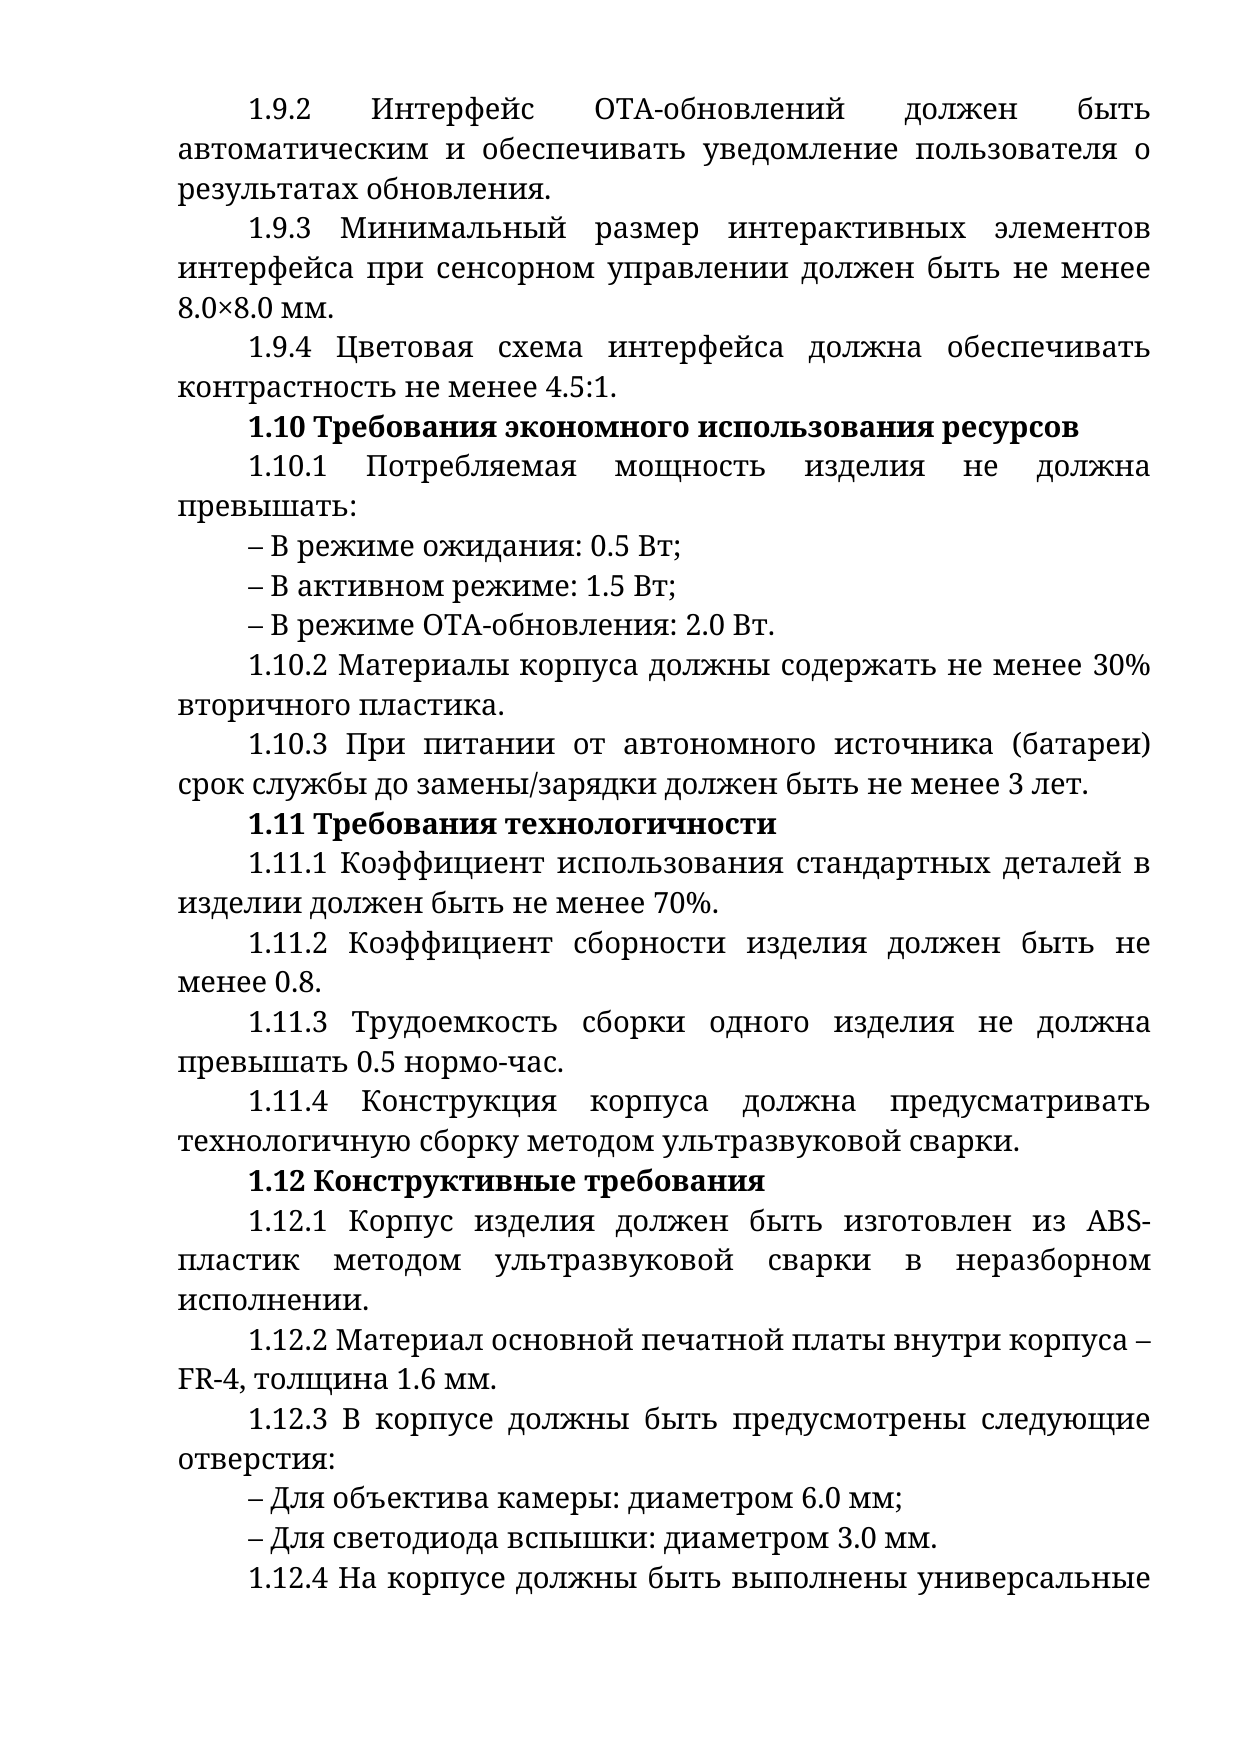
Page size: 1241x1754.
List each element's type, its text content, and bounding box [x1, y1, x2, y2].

text 1.9.2 Интерфейс OTA-обновлений должен быть автоматическим и обеспечивать уведомление пользователя о результатах обновления. [177, 88, 1152, 208]
text 1.11.2 Коэффициент сборности изделия должен быть не менее 0.8. [177, 922, 1152, 1001]
text 1.10.2 Материалы корпуса должны содержать не менее 30% вторичного пластика. [177, 644, 1152, 723]
text 1.10.1 Потребляемая мощность изделия не должна превышать: [177, 446, 1152, 525]
text 1.9.4 Цветовая схема интерфейса должна обеспечивать контрастность не менее 4.5:1. [177, 327, 1152, 406]
subtitle 1.11 Требования технологичности [177, 803, 1152, 843]
text – В режиме OTA-обновления: 2.0 Вт. [177, 604, 1152, 644]
text – Для объектива камеры: диаметром 6.0 мм; [177, 1478, 1152, 1517]
text – Для светодиода вспышки: диаметром 3.0 мм. [177, 1517, 1152, 1557]
text – В режиме ожидания: 0.5 Вт; [177, 525, 1152, 565]
text 1.11.4 Конструкция корпуса должна предусматривать технологичную сборку методом ультразвуковой сварки. [177, 1081, 1152, 1160]
text 1.12.2 Материал основной печатной платы внутри корпуса – FR-4, толщина 1.6 мм. [177, 1319, 1152, 1398]
text 1.9.3 Минимальный размер интерактивных элементов интерфейса при сенсорном управлении должен быть не менее 8.0×8.0 мм. [177, 208, 1152, 327]
subtitle 1.12 Конструктивные требования [177, 1160, 1152, 1200]
text 1.10.3 При питании от автономного источника (батареи) срок службы до замены/зарядки должен быть не менее 3 лет. [177, 723, 1152, 803]
text 1.12.1 Корпус изделия должен быть изготовлен из ABS-пластик методом ультразвуковой сварки в неразборном исполнении. [177, 1200, 1152, 1319]
text 1.12.4 На корпусе должны быть выполнены универсальные [177, 1557, 1152, 1597]
text 1.11.3 Трудоемкость сборки одного изделия не должна превышать 0.5 нормо-час. [177, 1001, 1152, 1081]
subtitle 1.10 Требования экономного использования ресурсов [177, 406, 1152, 446]
text 1.11.1 Коэффициент использования стандартных деталей в изделии должен быть не менее 70%. [177, 843, 1152, 922]
text 1.12.3 В корпусе должны быть предусмотрены следующие отверстия: [177, 1398, 1152, 1478]
text – В активном режиме: 1.5 Вт; [177, 565, 1152, 604]
